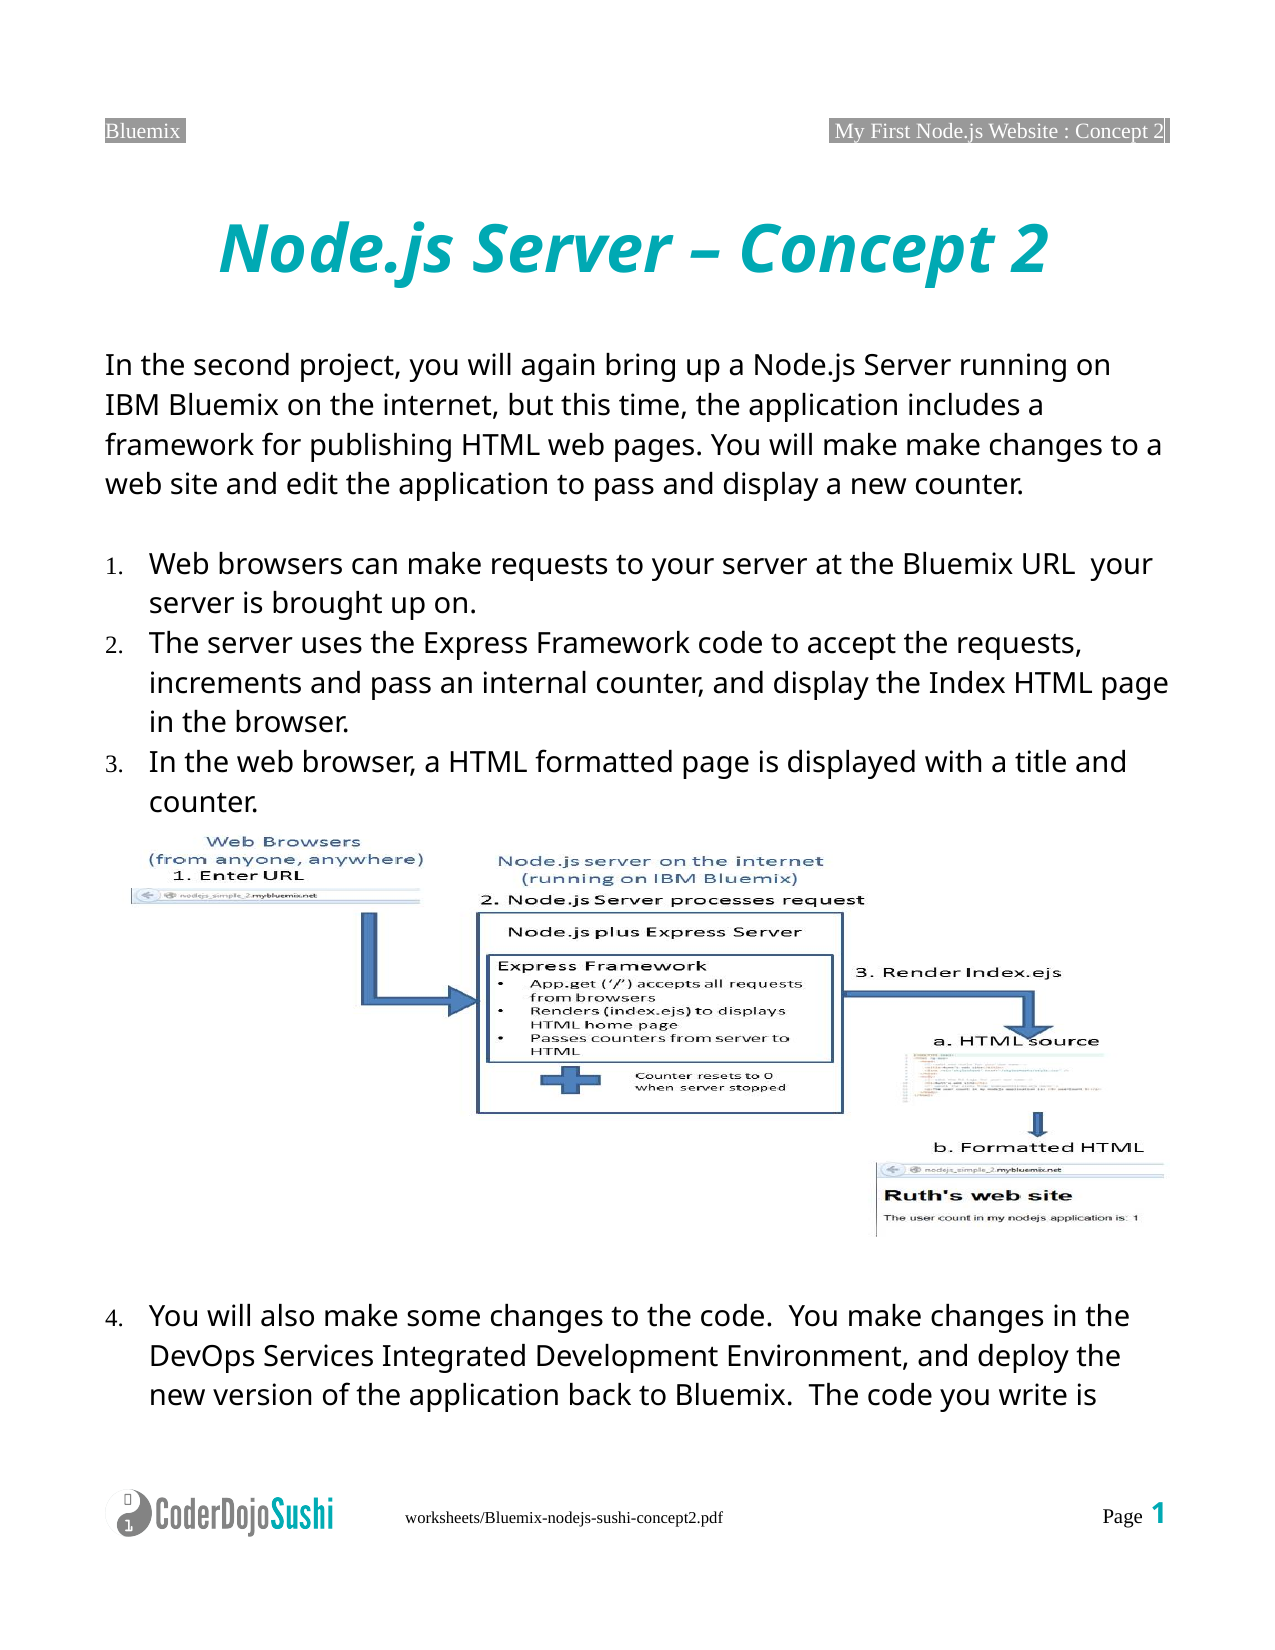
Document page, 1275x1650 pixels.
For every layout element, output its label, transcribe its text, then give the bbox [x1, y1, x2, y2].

list In the web browser, a HTML formatted page is displayed with a title and counter. [105, 741, 1170, 820]
list The server uses the Express Framework code to accept the requests, increments and pass an internal counter, and display the Index HTML page in the browser. [105, 622, 1170, 741]
picture [105, 820, 1170, 1256]
list Web browsers can make requests to your server at the Bluemix URL your server is brought up on. [105, 543, 1170, 622]
text In the second project, you will again bring up a Node.js Server running on IBM Bluemix on the internet, but this time, the application includes a framework for publishing HTML web pages. You will make make changes to a web site and edit the application to pass and display a new counter. [105, 344, 1170, 503]
list You will also make some changes to the code. You make changes in the DevOps Services Integrated Development Environment, and deploy the new version of the application back to Bluemix. The code you write is [105, 1295, 1170, 1414]
picture [105, 1489, 333, 1537]
title Node.js Server – Concept 2 [105, 202, 1170, 292]
